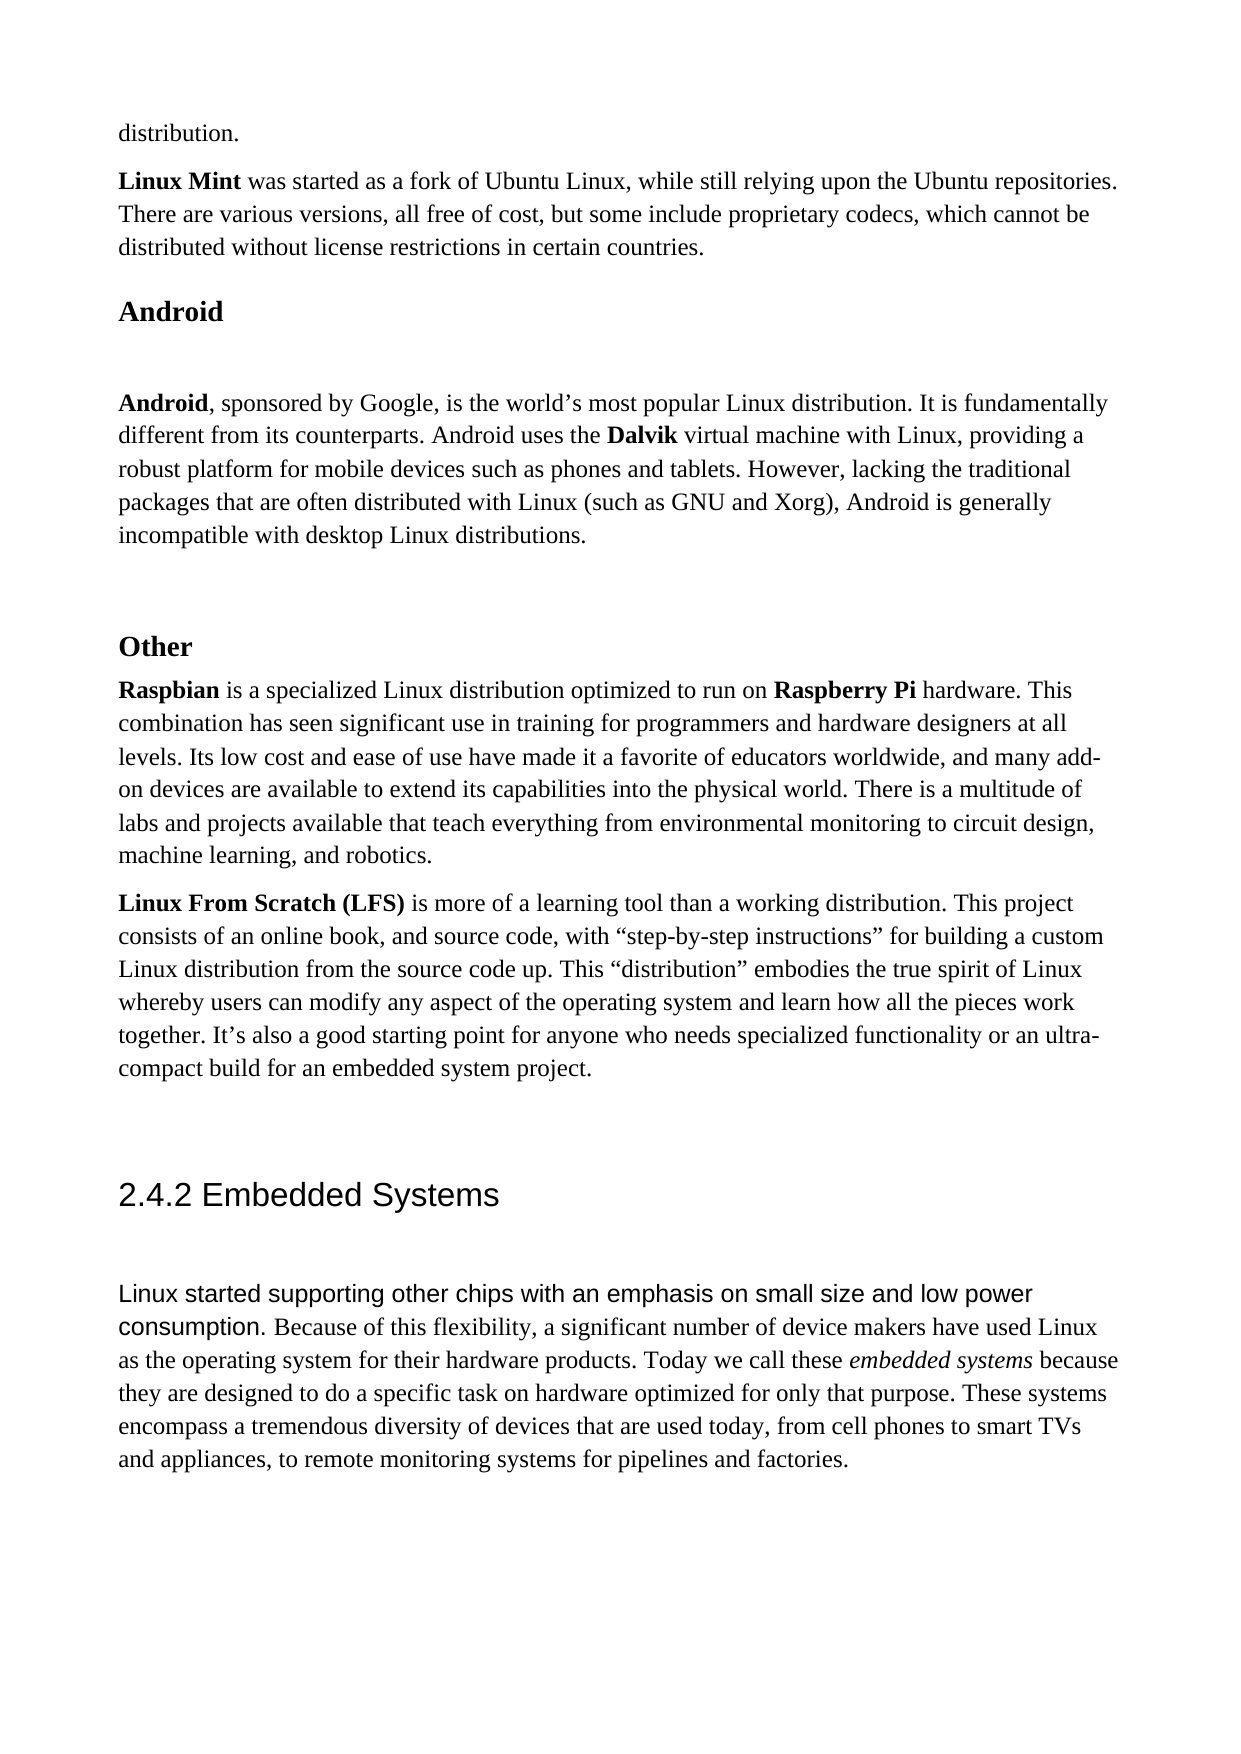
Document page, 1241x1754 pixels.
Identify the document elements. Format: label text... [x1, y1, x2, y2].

subtitle Other [118, 629, 1122, 663]
subtitle 2.4.2 Embedded Systems [118, 1175, 1122, 1213]
text Linux From Scratch (LFS) is more of a learning tool than a working distribution. This project consists of an online book, and source code, with “step-by-step instructions” for building a custom Linux distribution from the source code up. This “distribution” embodies the true spirit of Linux whereby users can modify any aspect of the operating system and learn how all the pieces work together. It’s also a good starting point for anyone who needs specialized functionality or an ultra-compact build for an embedded system project. [118, 888, 1122, 1082]
text Linux started supporting other chips with an emphasis on small size and low power consumption. Because of this flexibility, a significant number of device makers have used Linux as the operating system for their hardware products. Today we call these embedded systems because they are designed to do a specific task on hardware optimized for only that purpose. These systems encompass a tremendous diversity of devices that are used today, from cell phones to smart TVs and appliances, to remote monitoring systems for pipelines and factories. [118, 1279, 1122, 1473]
subtitle Android [118, 294, 1122, 327]
text distribution. [118, 118, 1122, 147]
text Raspbian is a specialized Linux distribution optimized to run on Raspberry Pi hardware. This combination has seen significant use in training for programmers and hardware designers at all levels. Its low cost and ease of use have made it a favorite of educators worldwide, and many add-on devices are available to extend its capabilities into the physical world. There is a multitude of labs and projects available that teach everything from environmental monitoring to circuit design, machine learning, and robotics. [118, 676, 1122, 869]
text Android, sponsored by Google, is the world’s most popular Linux distribution. It is fundamentally different from its counterparts. Android uses the Dalvik virtual machine with Linux, providing a robust platform for mobile devices such as phones and tablets. However, lacking the traditional packages that are often distributed with Linux (such as GNU and Xorg), Android is generally incompatible with desktop Linux distributions. [118, 388, 1122, 548]
text ‌⁠⁠Linux Mint was started as a fork of Ubuntu Linux, while still relying upon the Ubuntu repositories. There are various versions, all free of cost, but some include proprietary codecs, which cannot be distributed without license restrictions in certain countries. [118, 166, 1122, 261]
